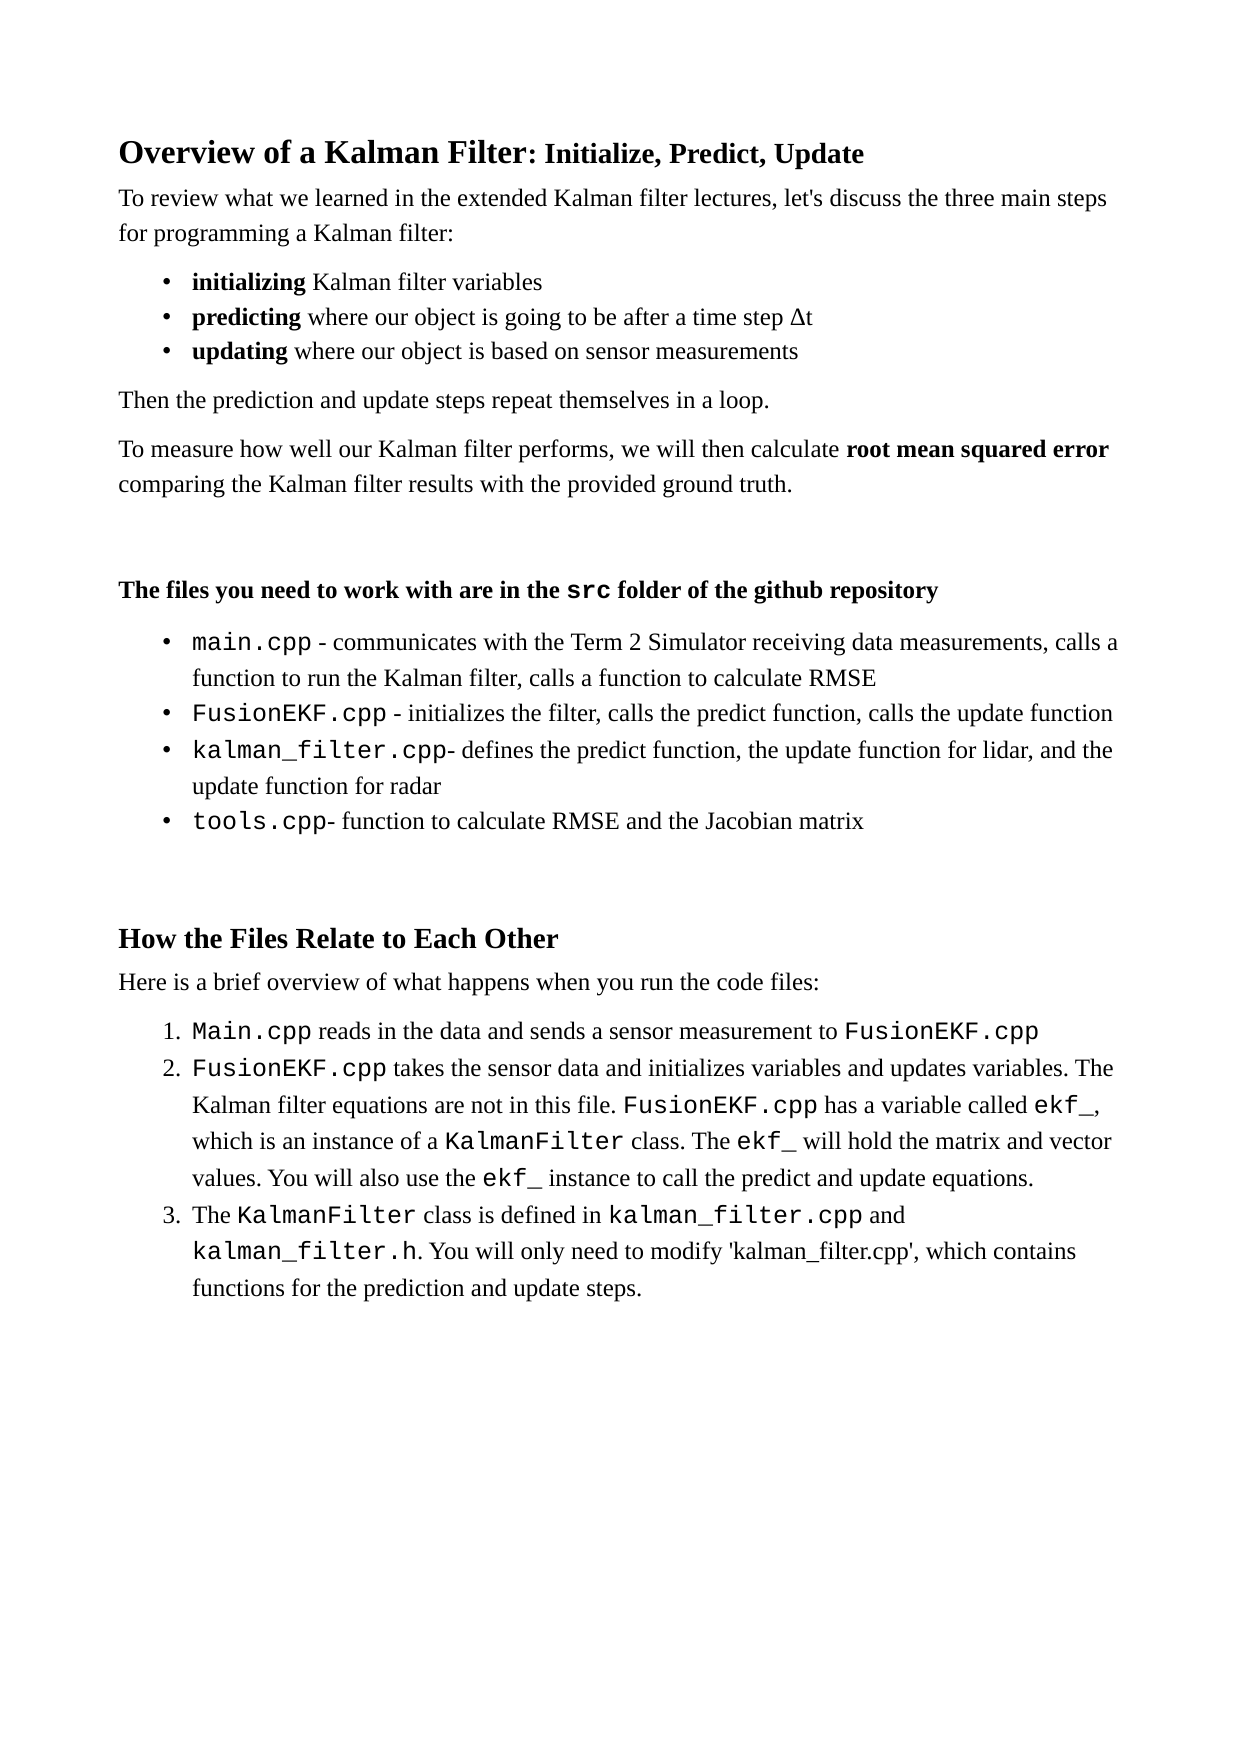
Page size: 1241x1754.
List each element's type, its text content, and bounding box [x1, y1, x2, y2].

list The KalmanFilter class is defined in kalman_filter.cpp and kalman_filter.h. You will only need to modify 'kalman_filter.cpp', which contains functions for the prediction and update steps. [162, 1200, 1122, 1302]
list Main.cpp reads in the data and sends a sensor measurement to FusionEKF.cpp [162, 1016, 1122, 1047]
text Then the prediction and update steps repeat themselves in a loop. [118, 385, 1122, 414]
subtitle How the Files Relate to Each Other [118, 921, 1122, 954]
subtitle Overview of a Kalman Filter: Initialize, Predict, Update [118, 133, 1122, 171]
list tools.cpp- function to calculate RMSE and the Jacobian matrix [162, 806, 1122, 837]
text The files you need to work with are in the src folder of the github repository [118, 575, 1122, 606]
text To review what we learned in the extended Kalman filter lectures, let's discuss the three main steps for programming a Kalman filter: [118, 183, 1122, 247]
text To measure how well our Kalman filter performs, we will then calculate root mean squared error comparing the Kalman filter results with the provided ground truth. [118, 434, 1122, 497]
list kalman_filter.cpp- defines the predict function, the update function for lidar, and the update function for radar [162, 735, 1122, 800]
list initializing Kalman filter variables [162, 267, 1122, 296]
text Here is a brief overview of what happens when you run the code files: [118, 967, 1122, 996]
list updating where our object is based on sensor measurements [162, 336, 1122, 365]
list main.cpp - communicates with the Term 2 Simulator receiving data measurements, calls a function to run the Kalman filter, calls a function to calculate RMSE [162, 627, 1122, 692]
list FusionEKF.cpp takes the sensor data and initializes variables and updates variables. The Kalman filter equations are not in this file. FusionEKF.cpp has a variable called ekf_, which is an instance of a KalmanFilter class. The ekf_ will hold the matrix and vector values. You will also use the ekf_ instance to call the predict and update equations. [162, 1053, 1122, 1194]
list predicting where our object is going to be after a time step Δt [162, 302, 1122, 330]
list FusionEKF.cpp - initializes the filter, calls the predict function, calls the update function [162, 698, 1122, 729]
